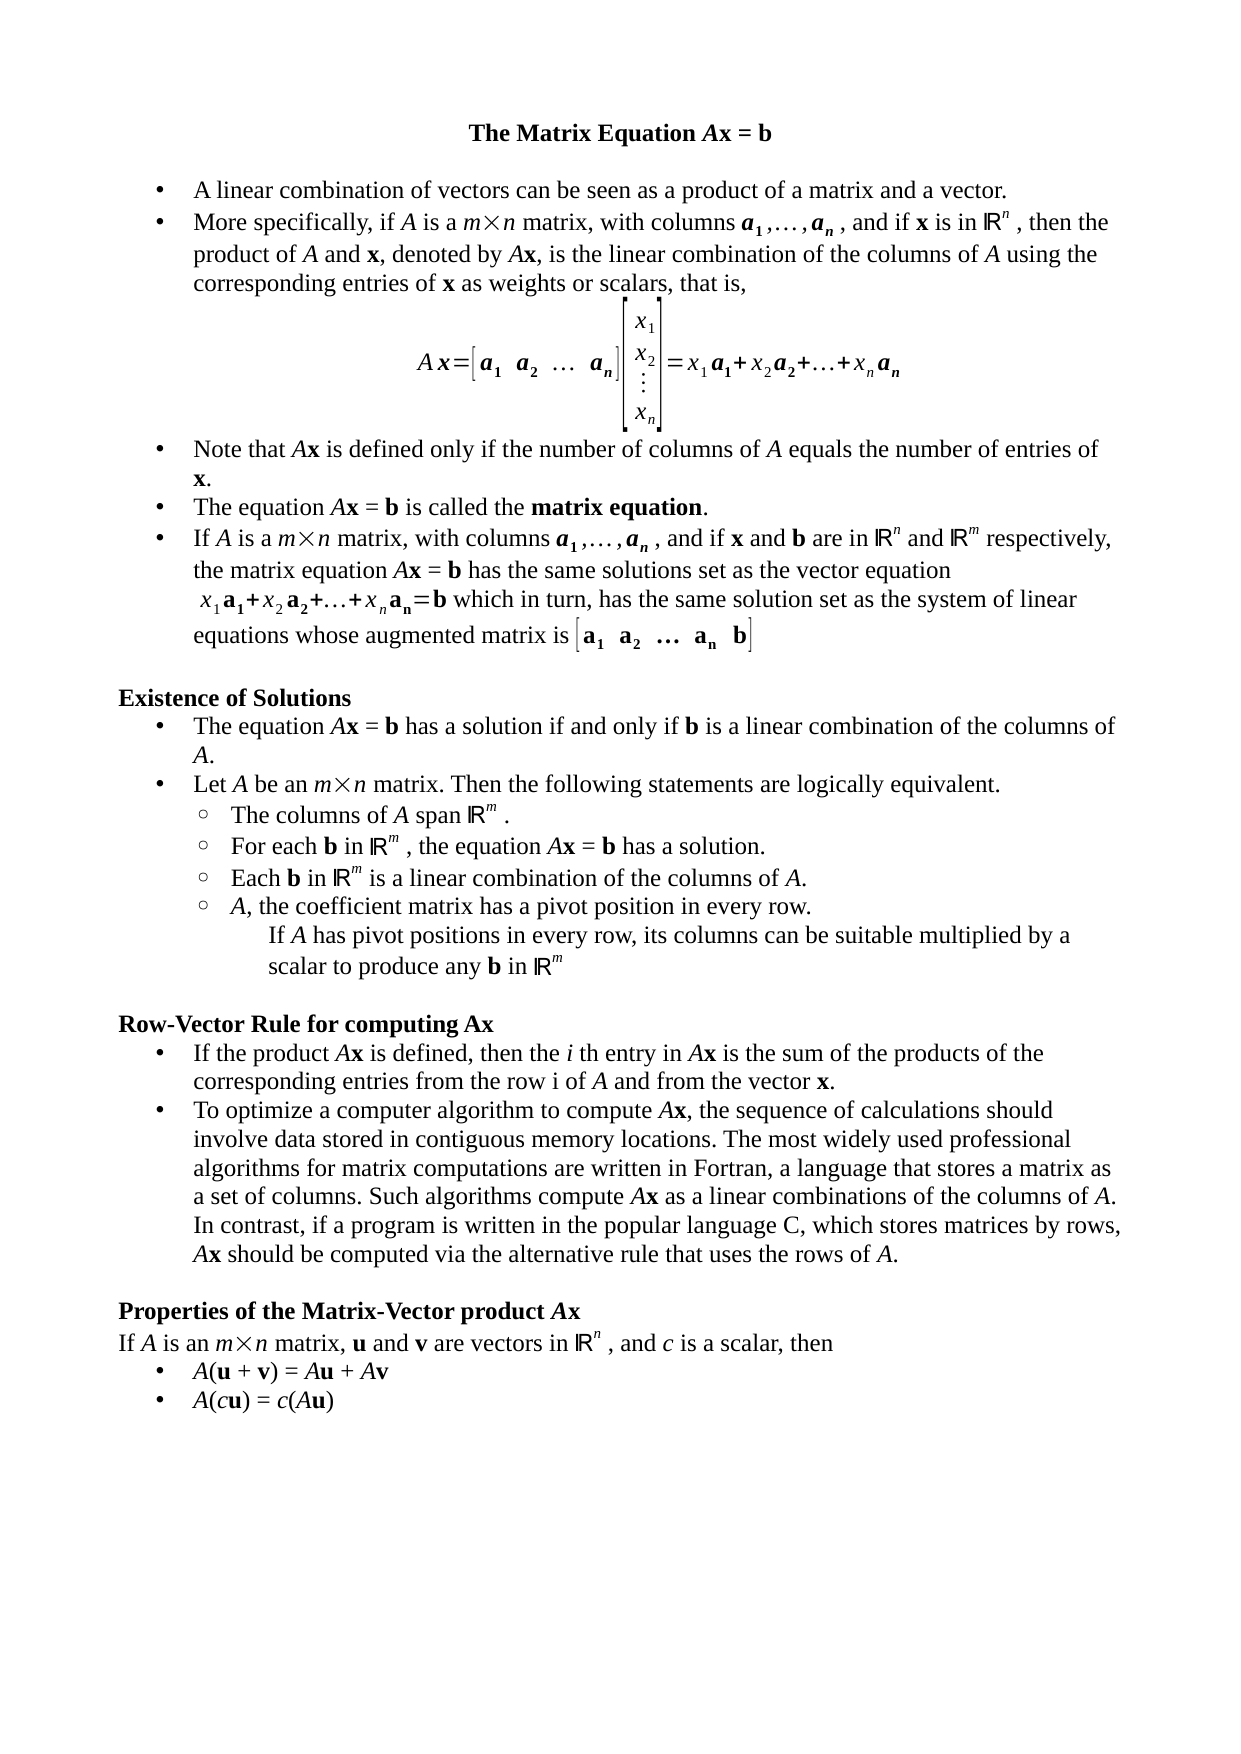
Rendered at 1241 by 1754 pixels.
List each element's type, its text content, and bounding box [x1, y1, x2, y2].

text The Matrix Equation Ax = b [118, 118, 1122, 147]
text Existence of Solutions [118, 683, 1122, 711]
list A(cu) = c(Au) [156, 1385, 1122, 1414]
list If A has pivot positions in every row, its columns can be suitable multiplied by a scalar to produce any b in [231, 920, 1122, 980]
list The equation Ax = b is called the matrix equation. [156, 492, 1122, 521]
text Properties of the Matrix-Vector product Ax [118, 1296, 1122, 1325]
list If A is amatrix, with columns, and if x and b are inandrespectively, the matrix equation Ax = b has the same solutions set as the vector equationwhich in turn, has the same solution set as the system of linear equations whose augmented matrix is [156, 521, 1122, 654]
text Row-Vector Rule for computing Ax [118, 1009, 1122, 1038]
list A(u + v) = Au + Av [156, 1356, 1122, 1385]
list More specifically, if A is amatrix, with columns, and if x is in, then the product of A and x, denoted by Ax, is the linear combination of the columns of A using the corresponding entries of x as weights or scalars, that is, [156, 204, 1122, 297]
list Let A be anmatrix. Then the following statements are logically equivalent. [156, 769, 1122, 798]
list A, the coefficient matrix has a pivot position in every row. [193, 891, 1122, 920]
list Note that Ax is defined only if the number of columns of A equals the number of entries of x. [156, 434, 1122, 492]
list The columns of A span. [193, 798, 1122, 829]
list For each b in, the equation Ax = b has a solution. [193, 829, 1122, 860]
list If the product Ax is defined, then the i th entry in Ax is the sum of the products of the corresponding entries from the row i of A and from the vector x. [156, 1038, 1122, 1095]
list The equation Ax = b has a solution if and only if b is a linear combination of the columns of A. [156, 711, 1122, 769]
list A linear combination of vectors can be seen as a product of a matrix and a vector. [156, 176, 1122, 204]
text If A is anmatrix, u and v are vectors in, and c is a scalar, then [118, 1325, 1122, 1356]
list To optimize a computer algorithm to compute Ax, the sequence of calculations should involve data stored in contiguous memory locations. The most widely used professional algorithms for matrix computations are written in Fortran, a language that stores a matrix as a set of columns. Such algorithms compute Ax as a linear combinations of the columns of A. In contrast, if a program is written in the popular language C, which stores matrices by rows, Ax should be computed via the alternative rule that uses the rows of A. [156, 1095, 1122, 1268]
list Each b inis a linear combination of the columns of A. [193, 860, 1122, 891]
